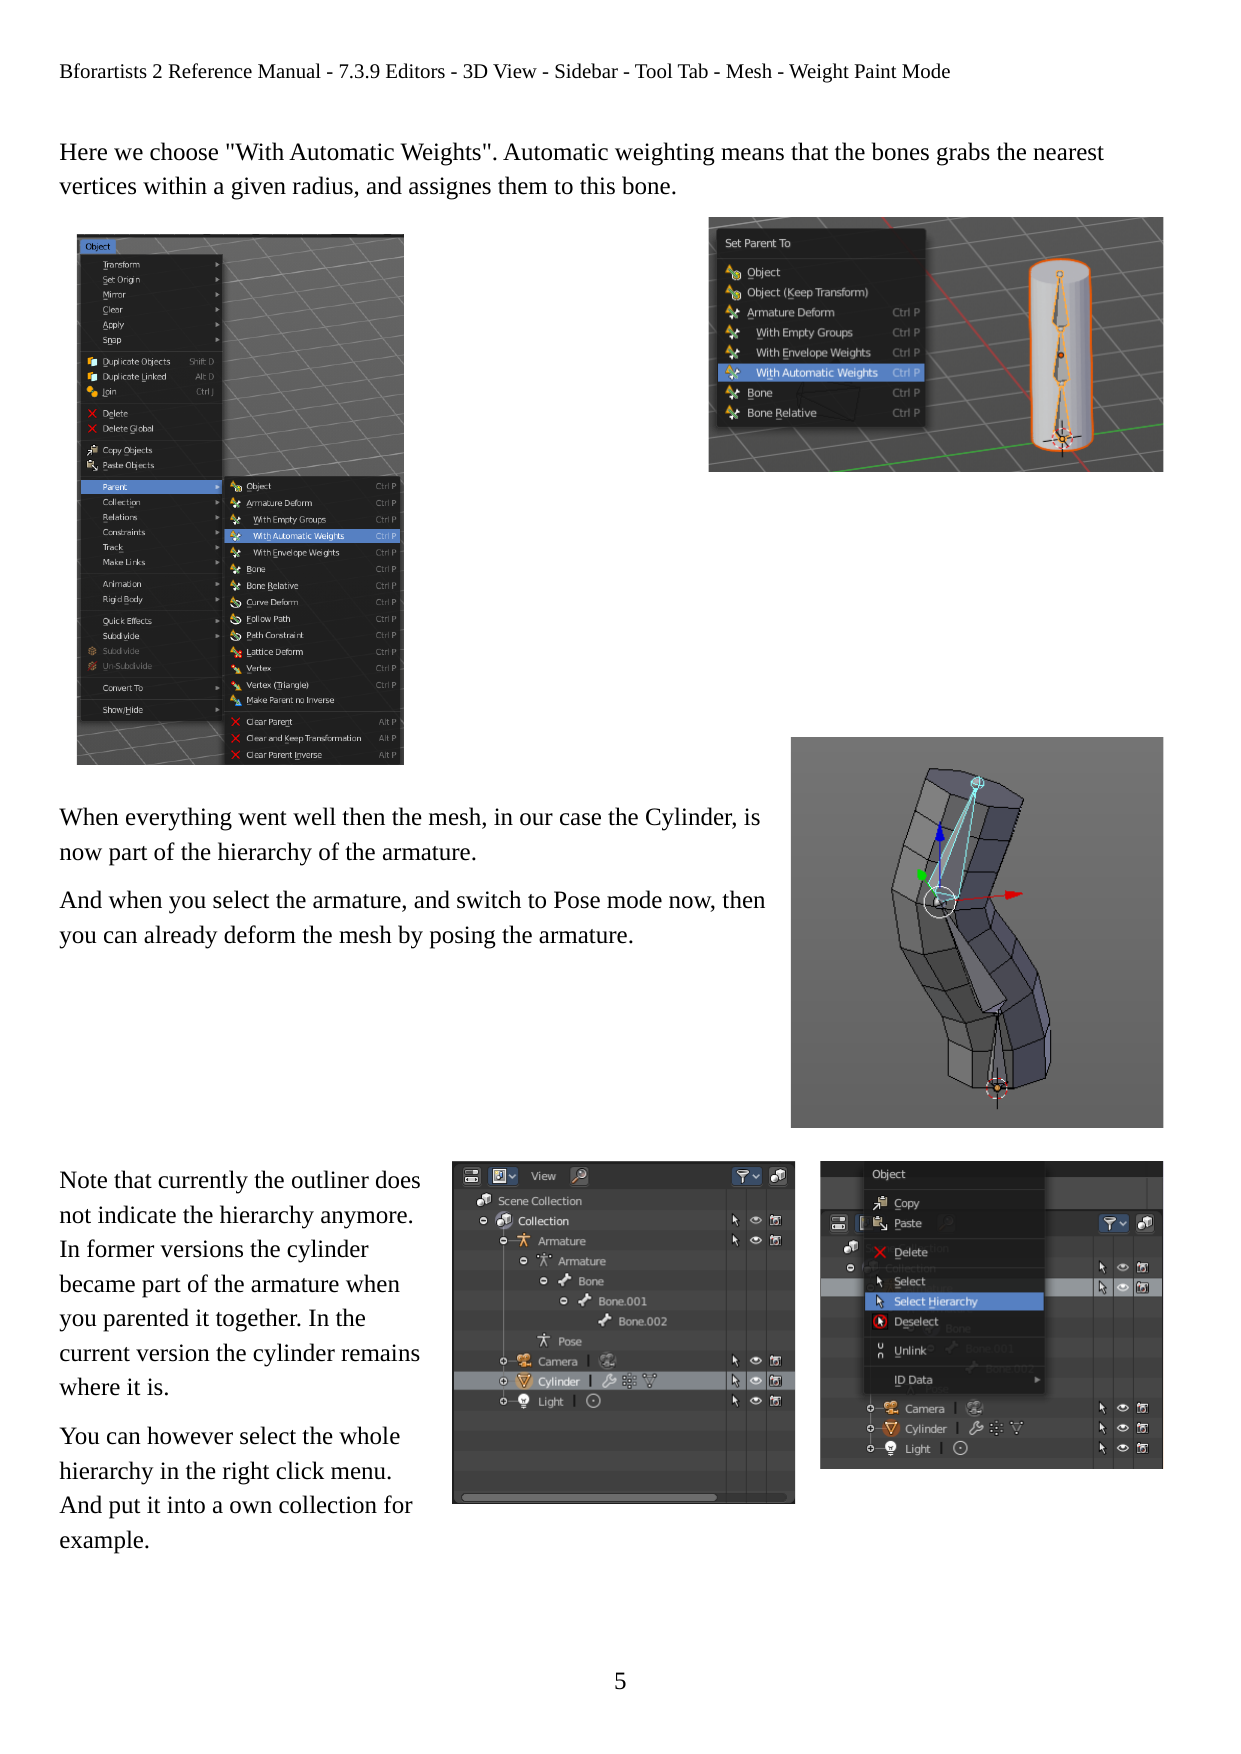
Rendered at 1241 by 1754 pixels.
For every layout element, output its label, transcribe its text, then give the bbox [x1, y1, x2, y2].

text Note that currently the outliner does not indicate the hierarchy anymore. In former versions the cylinder became part of the armature when you parented it together. In the current version the cylinder remains where it is. [59, 1165, 452, 1401]
text Here we choose "With Automatic Weights". Automatic weighting means that the bones grabs the nearest vertices within a given radius, and assignes them to this bone. [59, 137, 1181, 200]
text [796, 1165, 820, 1401]
picture [790, 737, 1164, 1128]
picture [452, 1161, 796, 1504]
picture [708, 217, 1164, 472]
text You can however select the whole hierarchy in the right click menu. And put it into a own collection for example. [59, 1421, 1181, 1553]
text And when you select the armature, and switch to Pose mode now, then you can already deform the mesh by posing the armature. [59, 886, 790, 949]
picture [76, 234, 404, 765]
picture [820, 1161, 1164, 1469]
text When everything went well then the mesh, in our case the Cylinder, is now part of the hierarchy of the armature. [59, 802, 790, 865]
